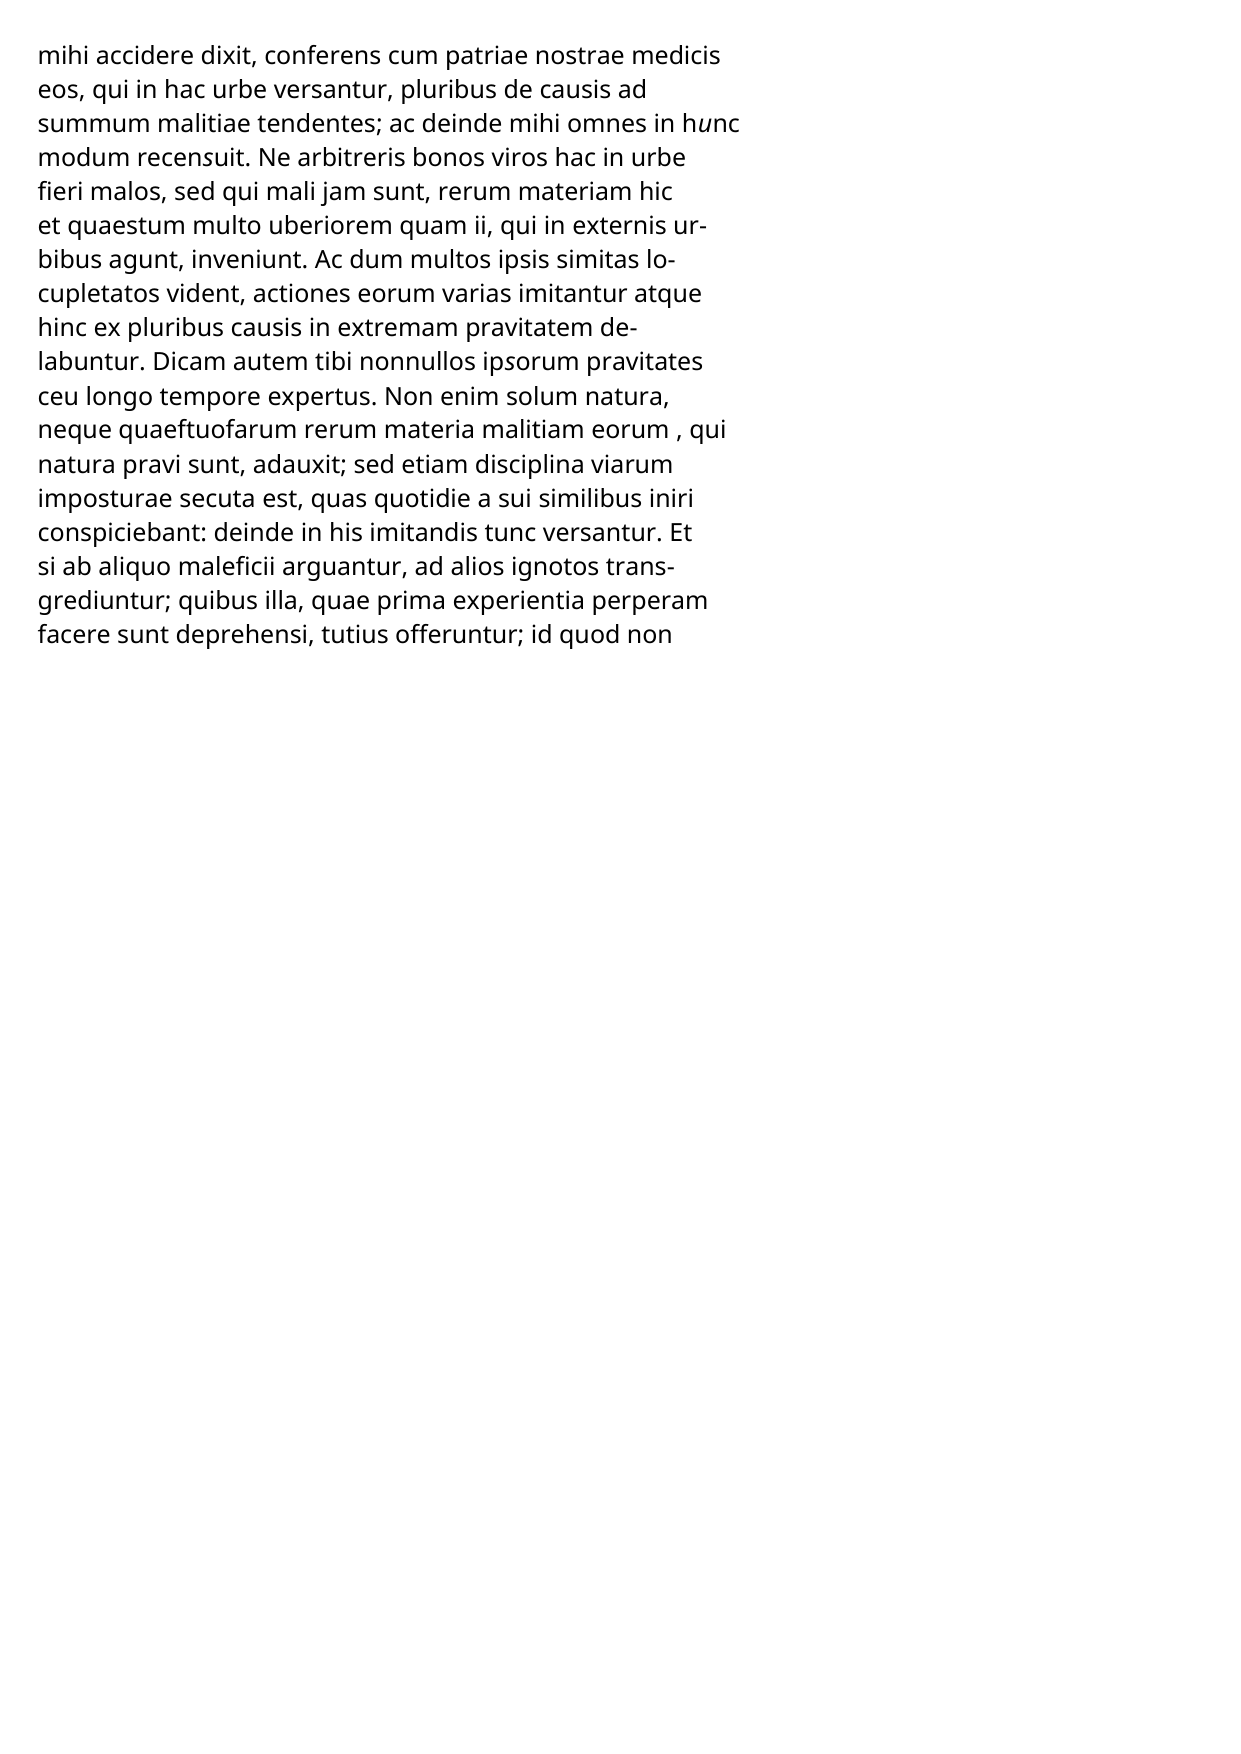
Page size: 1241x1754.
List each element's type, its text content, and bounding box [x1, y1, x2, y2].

text mihi accidere dixit, conferens cum patriae nostrae medicis eos, qui in hac urbe versantur, pluribus de causis ad summum malitiae tendentes; ac deinde mihi omnes in hunc modum recensuit. Ne arbitreris bonos viros hac in urbe fieri malos, sed qui mali jam sunt, rerum materiam hic et quaestum multo uberiorem quam ii, qui in externis ur- bibus agunt, inveniunt. Ac dum multos ipsis simitas lo- cupletatos vident, actiones eorum varias imitantur atque hinc ex pluribus causis in extremam pravitatem de- labuntur. Dicam autem tibi nonnullos ipsorum pravitates ceu longo tempore expertus. Non enim solum natura, neque quaeftuofarum rerum materia malitiam eorum , qui natura pravi sunt, adauxit; sed etiam disciplina viarum imposturae secuta est, quas quotidie a sui similibus iniri conspiciebant: deinde in his imitandis tunc versantur. Et si ab aliquo maleficii arguantur, ad alios ignotos trans- grediuntur; quibus illa, quae prima experientia perperam facere sunt deprehensi, tutius offeruntur; id quod non [37, 37, 1203, 651]
